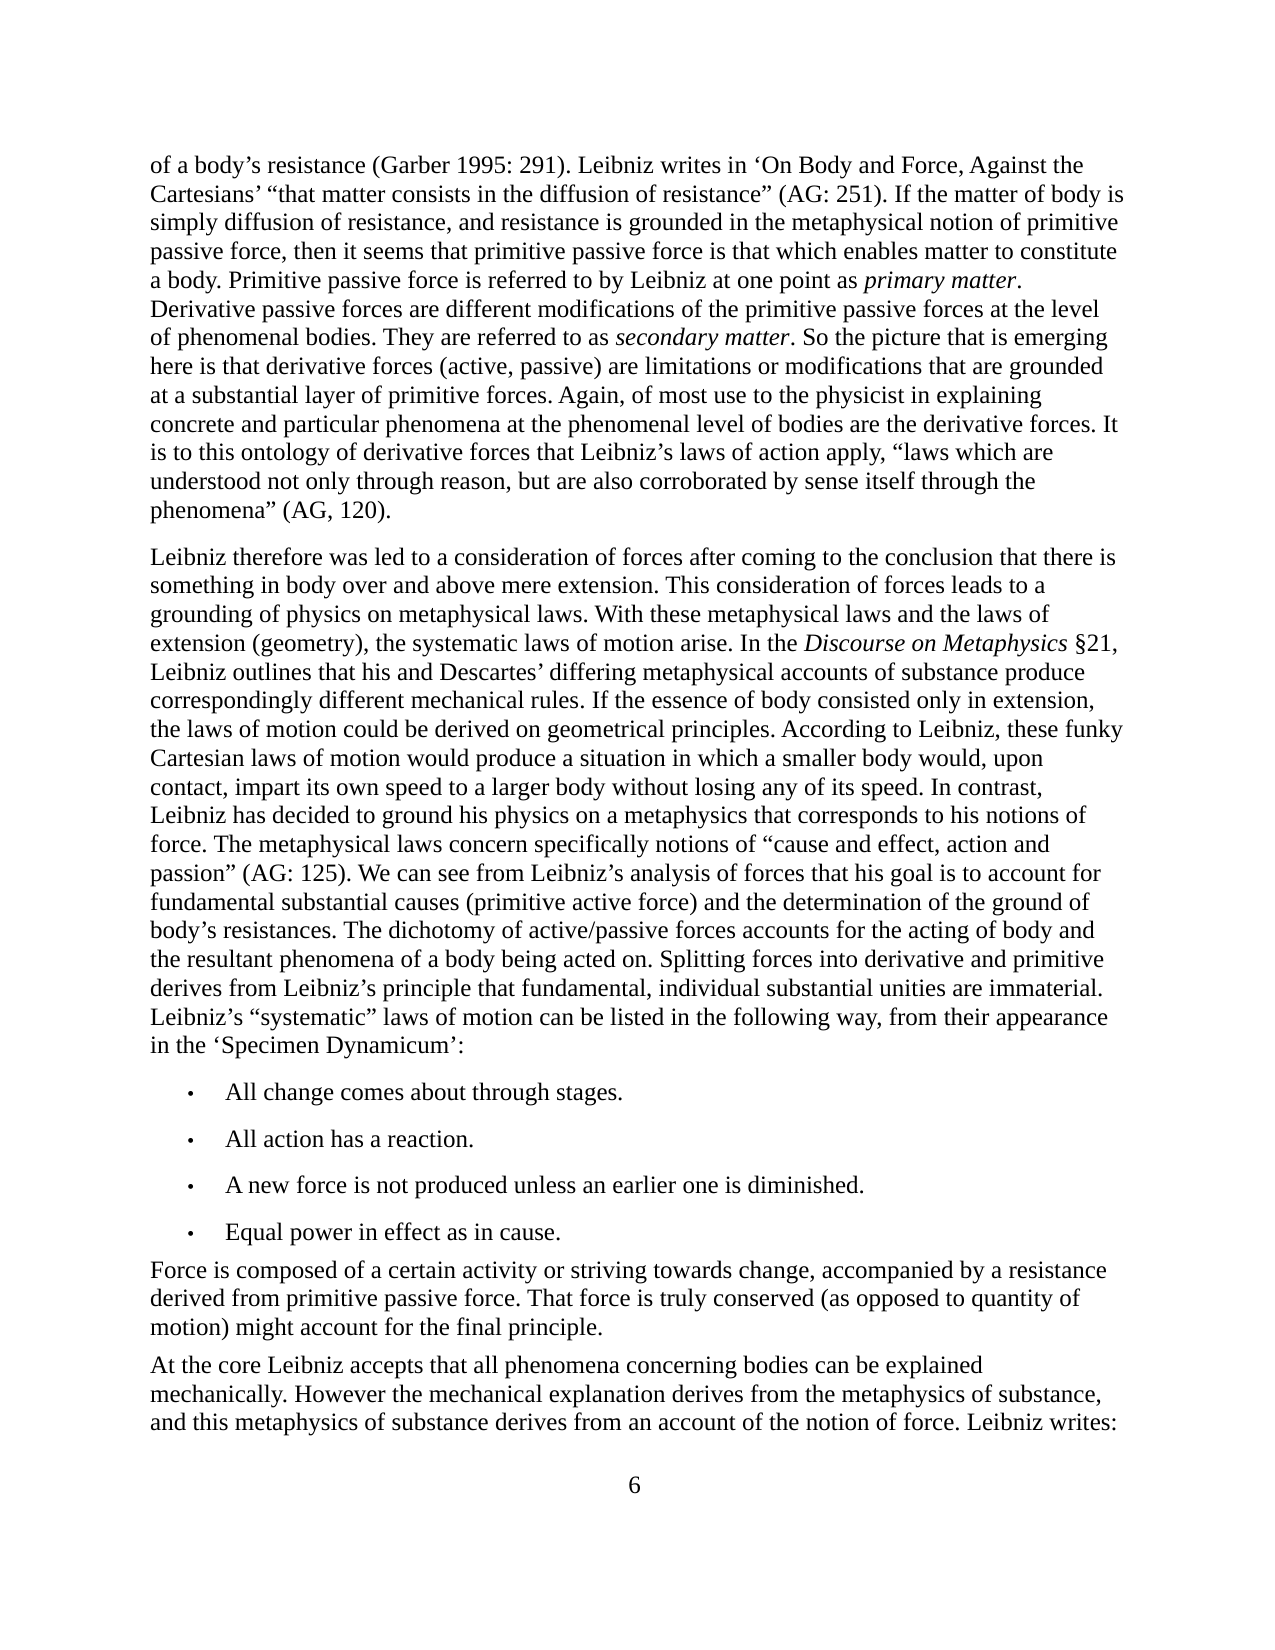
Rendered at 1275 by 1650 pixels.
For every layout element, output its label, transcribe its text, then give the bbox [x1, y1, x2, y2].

text Force is composed of a certain activity or striving towards change, accompanied by a resistance derived from primitive passive force. That force is truly conserved (as opposed to quantity of motion) might account for the final principle. [150, 1255, 1125, 1341]
list All change comes about through stages. [187, 1077, 1125, 1106]
list A new force is not produced unless an earlier one is diminished. [187, 1170, 1125, 1199]
text At the core Leibniz accepts that all phenomena concerning bodies can be explained mechanically. However the mechanical explanation derives from the metaphysics of substance, and this metaphysics of substance derives from an account of the notion of force. Leibniz writes: [150, 1350, 1125, 1436]
text of a body’s resistance (Garber 1995: 291). Leibniz writes in ‘On Body and Force, Against the Cartesians’ “that matter consists in the diffusion of resistance” (AG: 251). If the matter of body is simply diffusion of resistance, and resistance is grounded in the metaphysical notion of primitive passive force, then it seems that primitive passive force is that which enables matter to constitute a body. Primitive passive force is referred to by Leibniz at one point as primary matter. Derivative passive forces are different modifications of the primitive passive forces at the level of phenomenal bodies. They are referred to as secondary matter. So the picture that is emerging here is that derivative forces (active, passive) are limitations or modifications that are grounded at a substantial layer of primitive forces. Again, of most use to the physicist in explaining concrete and particular phenomena at the phenomenal level of bodies are the derivative forces. It is to this ontology of derivative forces that Leibniz’s laws of action apply, “laws which are understood not only through reason, but are also corroborated by sense itself through the phenomena” (AG, 120). [150, 150, 1125, 524]
list All action has a reaction. [187, 1124, 1125, 1152]
text Leibniz therefore was led to a consideration of forces after coming to the conclusion that there is something in body over and above mere extension. This consideration of forces leads to a grounding of physics on metaphysical laws. With these metaphysical laws and the laws of extension (geometry), the systematic laws of motion arise. In the Discourse on Metaphysics §21, Leibniz outlines that his and Descartes’ differing metaphysical accounts of substance produce correspondingly different mechanical rules. If the essence of body consisted only in extension, the laws of motion could be derived on geometrical principles. According to Leibniz, these funky Cartesian laws of motion would produce a situation in which a smaller body would, upon contact, impart its own speed to a larger body without losing any of its speed. In contrast, Leibniz has decided to ground his physics on a metaphysics that corresponds to his notions of force. The metaphysical laws concern specifically notions of “cause and effect, action and passion” (AG: 125). We can see from Leibniz’s analysis of forces that his goal is to account for fundamental substantial causes (primitive active force) and the determination of the ground of body’s resistances. The dichotomy of active/passive forces accounts for the acting of body and the resultant phenomena of a body being acted on. Splitting forces into derivative and primitive derives from Leibniz’s principle that fundamental, individual substantial unities are immaterial. Leibniz’s “systematic” laws of motion can be listed in the following way, from their appearance in the ‘Specimen Dynamicum’: [150, 542, 1125, 1059]
list Equal power in effect as in cause. [187, 1217, 1125, 1246]
